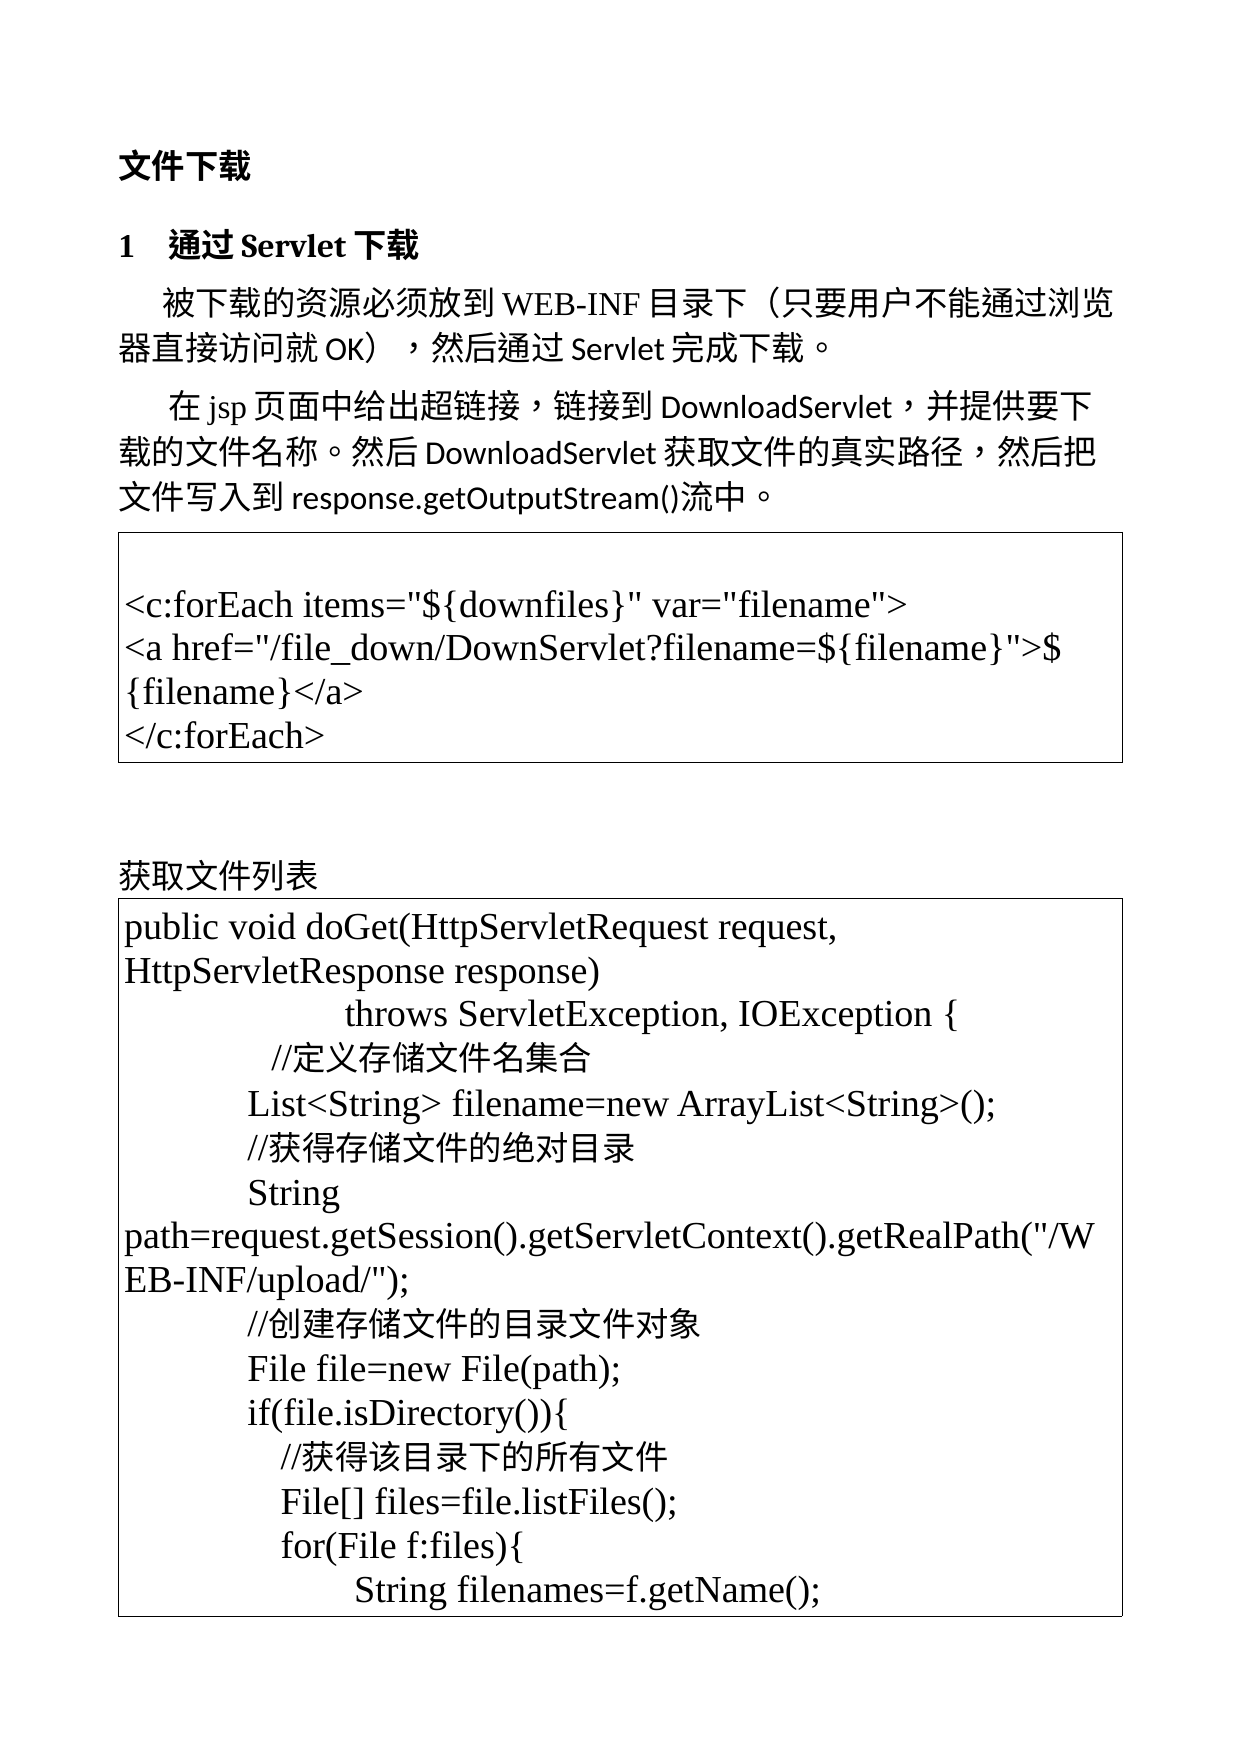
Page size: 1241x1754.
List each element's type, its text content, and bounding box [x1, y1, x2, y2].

subtitle 文件下载 [118, 143, 1122, 188]
text 被下载的资源必须放到WEB-INF目录下（只要用户不能通过浏览器直接访问就OK），然后通过Servlet完成下载。 [118, 280, 1122, 371]
subtitle 1 通过Servlet下载 [118, 222, 1122, 267]
text 获取文件列表 [118, 850, 1122, 898]
table_header <c:forEach items="${downfiles}" var="filename"> <a href="/file_down/DownServlet?filename=${filename}">${filename}</a> </c:forEach> [119, 533, 1122, 762]
table_header public void doGet(HttpServletRequest request, HttpServletResponse response) throws ServletException, IOException { //定义存储文件名集合 List<String> filename=new ArrayList<String>(); //获得存储文件的绝对目录 String path=request.getSession().getServletContext().getRealPath("/WEB-INF/upload/"); //创建存储文件的目录文件对象 File file=new File(path); if(file.isDirectory()){ //获得该目录下的所有文件 File[] files=file.listFiles(); for(File f:files){ String filenames=f.getName(); [119, 899, 1122, 1616]
text 在jsp页面中给出超链接，链接到DownloadServlet，并提供要下载的文件名称。然后DownloadServlet获取文件的真实路径，然后把文件写入到response.getOutputStream()流中。 [118, 383, 1122, 519]
